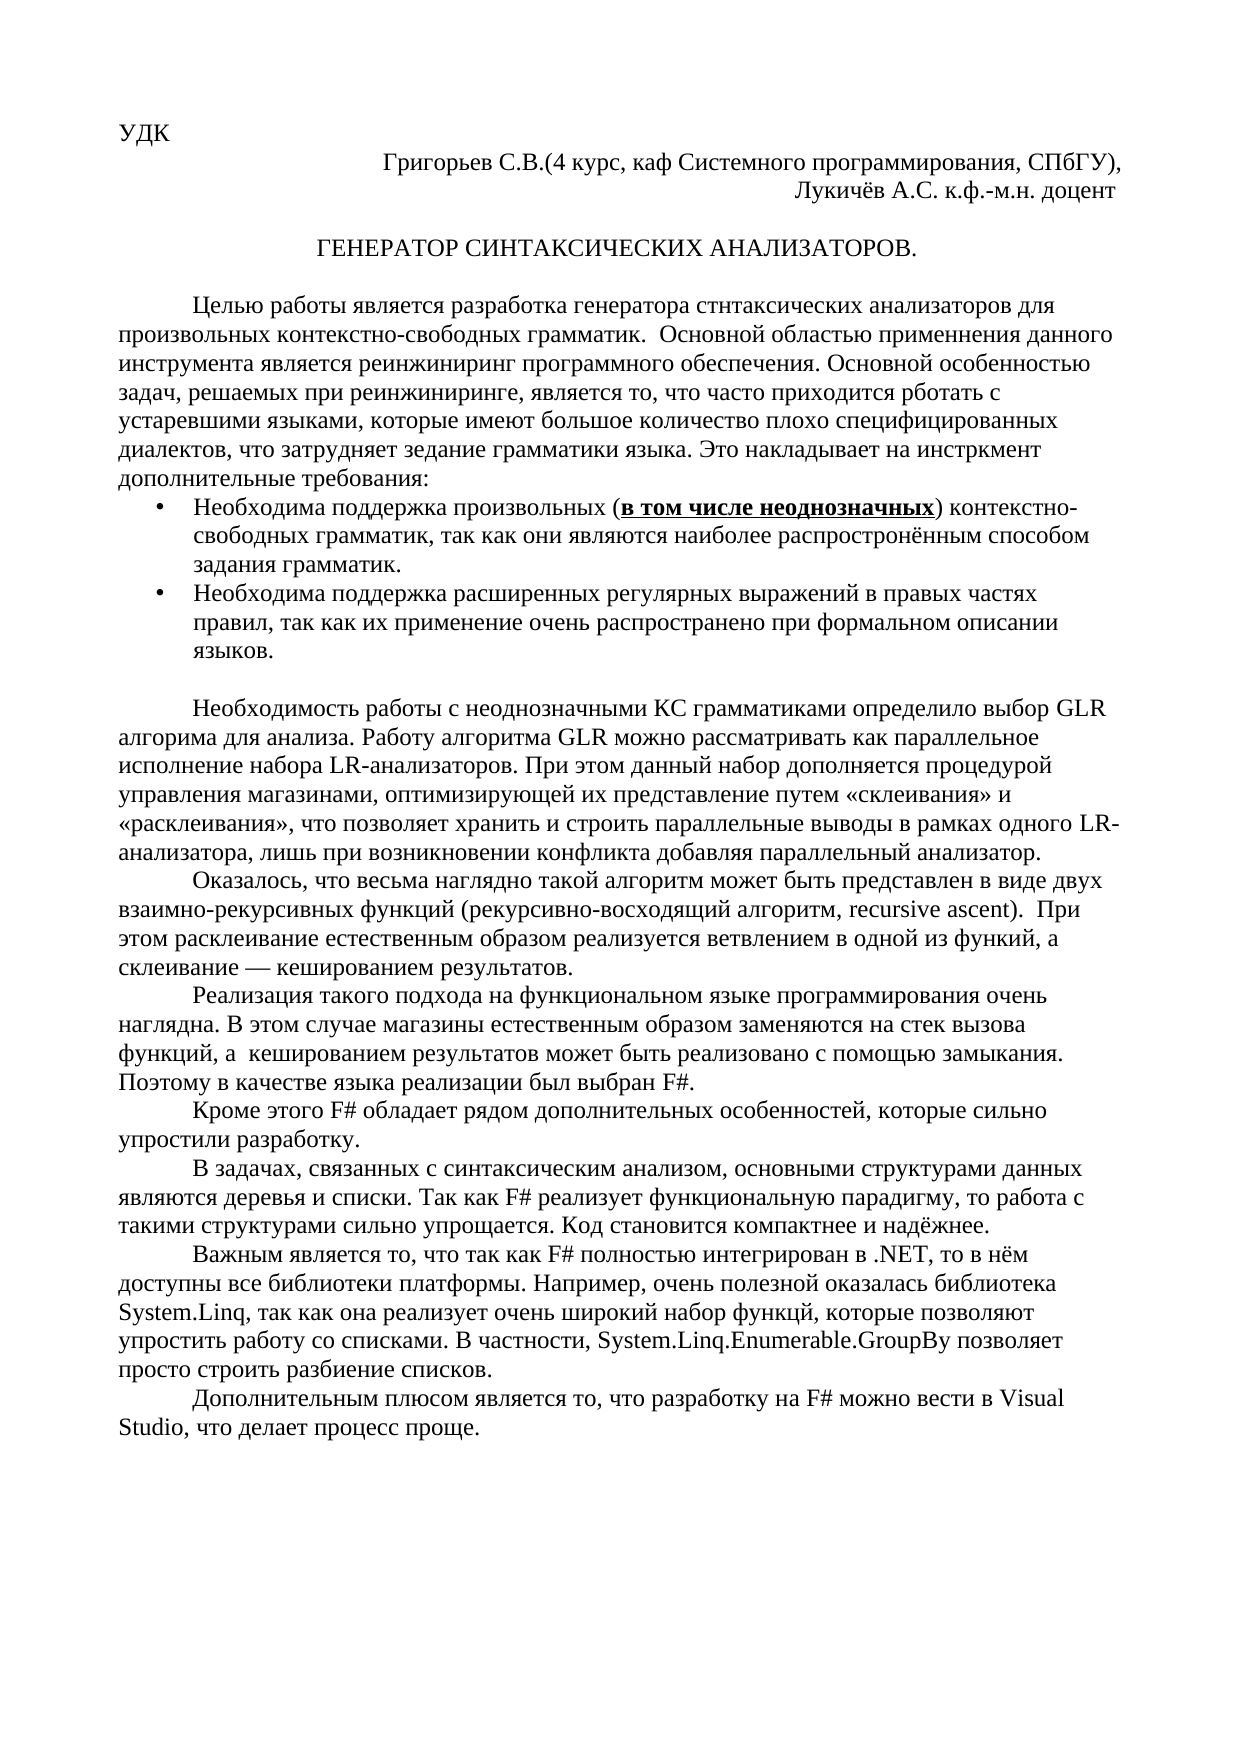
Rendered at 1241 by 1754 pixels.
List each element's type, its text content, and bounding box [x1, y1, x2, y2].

text В задачах, связанных с синтаксическим анализом, основными структурами данных являются деревья и списки. Так как F# реализует функциональную парадигму, то работа с такими структурами сильно упрощается. Код становится компактнее и надёжнее. [118, 1153, 1122, 1239]
list Необходима поддержка произвольных (в том числе неоднозначных) контекстно-свободных грамматик, так как они являются наиболее распростронённым способом задания грамматик. [156, 492, 1122, 578]
text Дополнительным плюсом является то, что разработку на F# можно вести в Visual Studio, что делает процесс проще. [118, 1383, 1122, 1441]
text Целью работы является разработка генератора стнтаксических анализаторов для произвольных контекстно-свободных грамматик. Основной областью применнения данного инструмента является реинжиниринг программного обеспечения. Основной особенностью задач, решаемых при реинжиниринге, является то, что часто приходится рботать с устаревшими языками, которые имеют большое количество плохо специфицированных диалектов, что затрудняет зедание грамматики языка. Это накладывает на инстркмент дополнительные требования: [118, 291, 1122, 492]
text Важным является то, что так как F# полностью интегрирован в .NET, то в нём доступны все библиотеки платформы. Например, очень полезной оказалась библиотека System.Linq, так как она реализует очень широкий набор функцй, которые позволяют упростить работу со списками. В частности, System.Linq.Enumerable.GroupBy позволяет просто строить разбиение списков. [118, 1239, 1122, 1383]
text Григорьев С.В.(4 курс, каф Системного программирования, СПбГУ), [118, 147, 1122, 176]
text Лукичёв А.С. к.ф.-м.н. доцент [118, 176, 1122, 204]
text Кроме этого F# обладает рядом дополнительных особенностей, которые сильно упростили разработку. [118, 1096, 1122, 1153]
text ГЕНЕРАТОР СИНТАКСИЧЕСКИХ АНАЛИЗАТОРОВ. [118, 233, 1122, 262]
text УДК [118, 118, 1122, 147]
text Необходимость работы с неоднозначными КС грамматиками определило выбор GLR алгорима для анализа. Работу алгоритма GLR можно рассматривать как параллельное исполнение набора LR-анализаторов. При этом данный набор дополняется процедурой управления магазинами, оптимизирующей их представление путем «склеивания» и «расклеивания», что позволяет хранить и строить параллельные выводы в рамках одного LR-анализатора, лишь при возникновении конфликта добавляя параллельный анализатор. [118, 693, 1122, 866]
list Необходима поддержка расширенных регулярных выражений в правых частях правил, так как их применение очень распространено при формальном описании языков. [156, 578, 1122, 664]
text Оказалось, что весьма наглядно такой алгоритм может быть представлен в виде двух взаимно-рекурсивных функций (рекурсивно-восходящий алгоритм, recursive ascent). При этом расклеивание естественным образом реализуется ветвлением в одной из функий, а склеивание — кешированием результатов. [118, 866, 1122, 981]
text Реализация такого подхода на функциональном языке программирования очень наглядна. В этом случае магазины естественным образом заменяются на стек вызова функций, а кешированием результатов может быть реализовано с помощью замыкания. Поэтому в качестве языка реализации был выбран F#. [118, 981, 1122, 1096]
